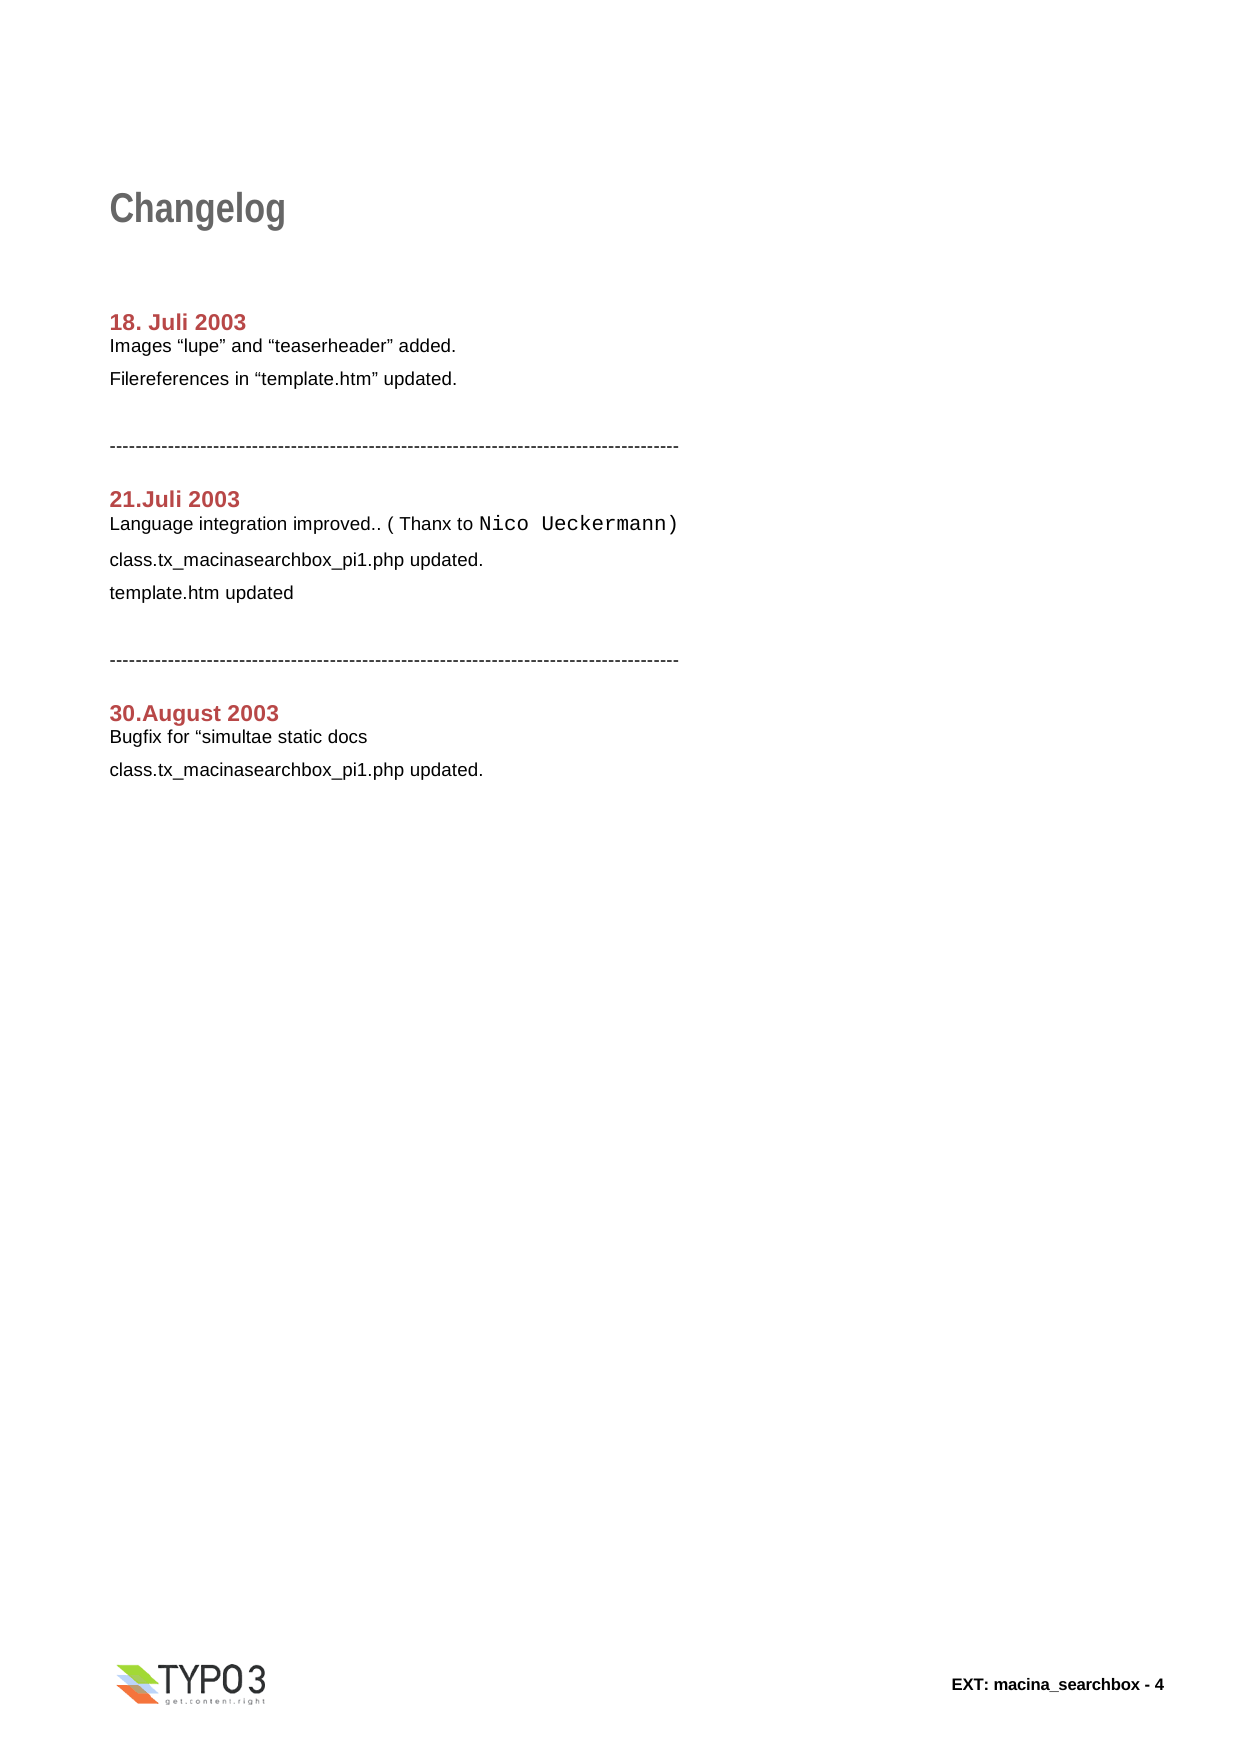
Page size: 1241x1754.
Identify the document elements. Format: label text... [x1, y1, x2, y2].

subtitle Changelog [109, 184, 1163, 280]
text template.htm updated [109, 582, 1163, 603]
text Bugfix for “simultae static docs [109, 726, 1163, 747]
text Filereferences in “template.htm” updated. [109, 369, 1163, 390]
text ---------------------------------------------------------------------------------------- [109, 436, 1163, 457]
subtitle 30.August 2003 [109, 700, 1163, 726]
text Images “lupe” and “teaserheader” added. [109, 335, 1163, 356]
subtitle 21.Juli 2003 [109, 486, 1163, 512]
text class.tx_macinasearchbox_pi1.php updated. [109, 760, 1163, 781]
picture [111, 1659, 271, 1710]
text ---------------------------------------------------------------------------------------- [109, 649, 1163, 671]
subtitle 18. Juli 2003 [109, 309, 1163, 335]
text class.tx_macinasearchbox_pi1.php updated. [109, 549, 1163, 570]
text Language integration improved.. ( Thanx to Nico Ueckermann) [109, 512, 1163, 536]
